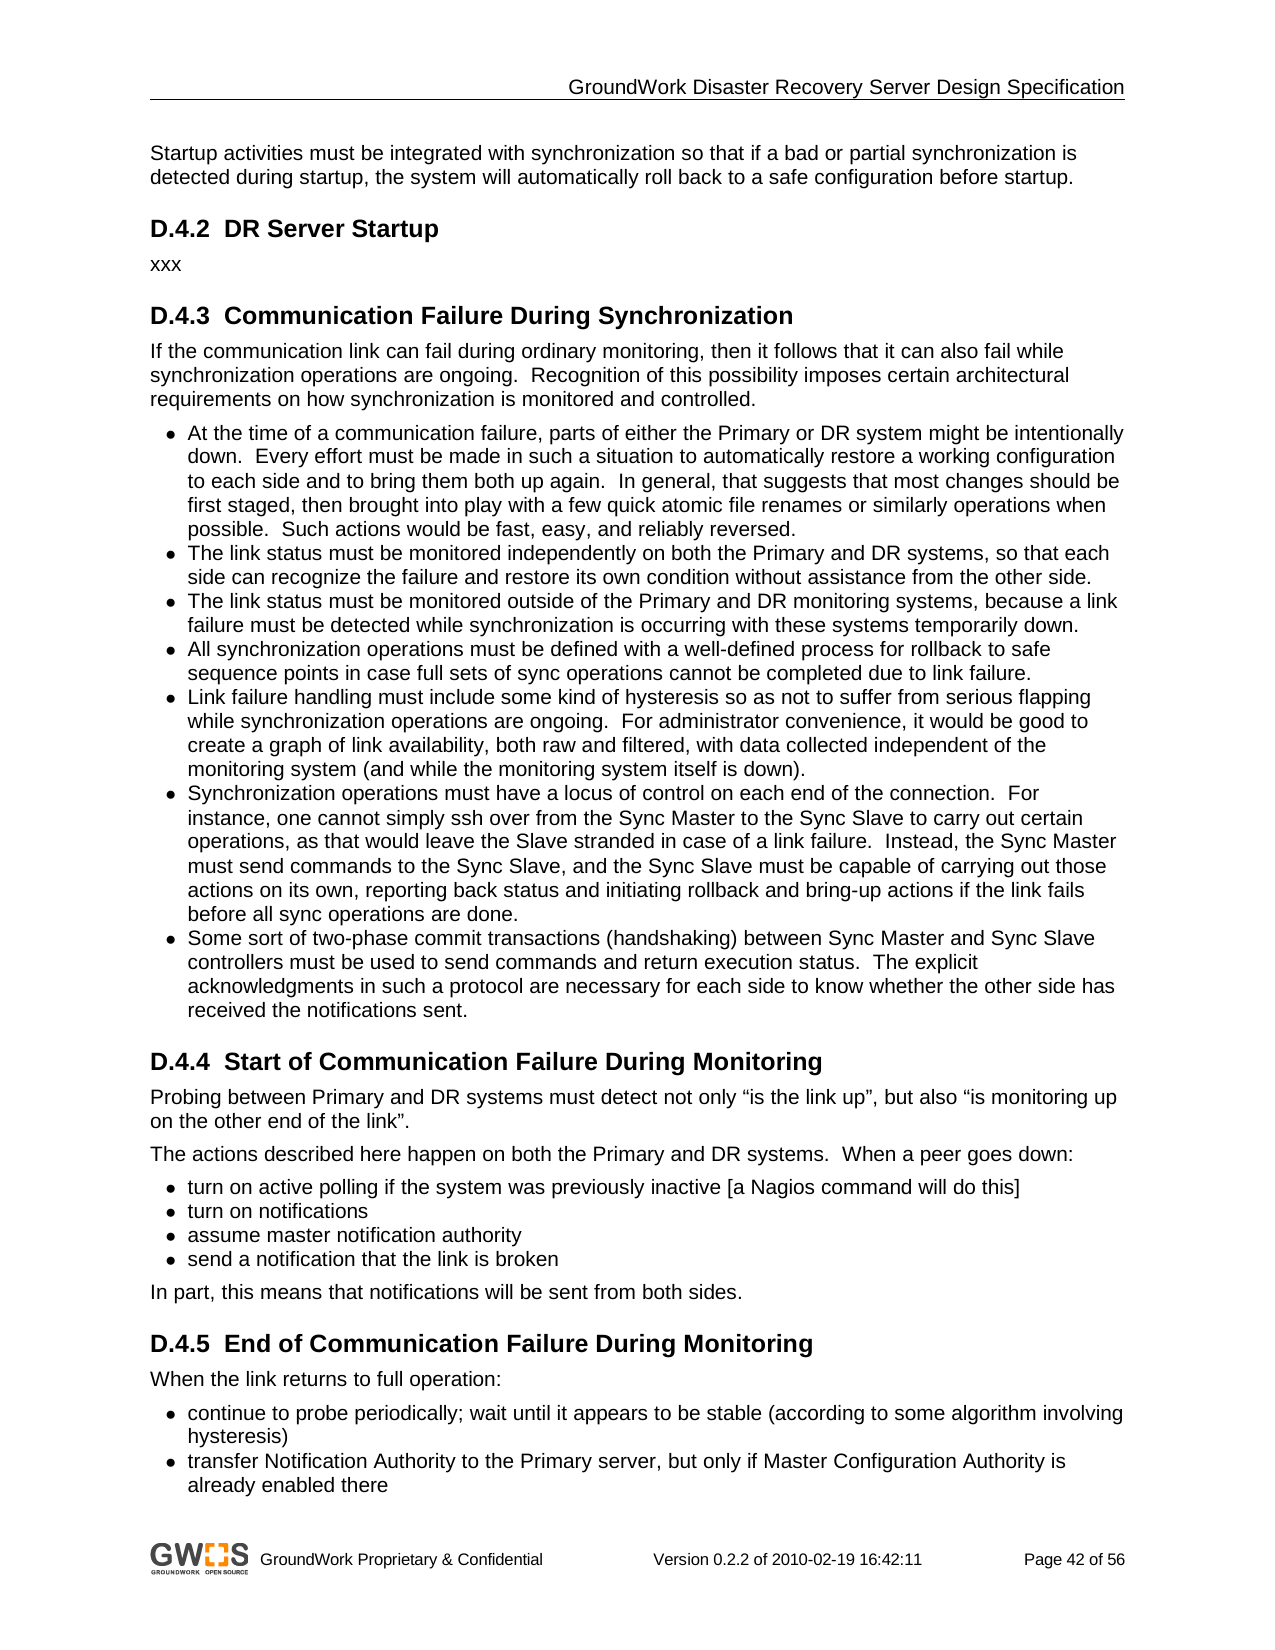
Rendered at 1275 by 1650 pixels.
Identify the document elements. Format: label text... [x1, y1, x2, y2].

list continue to probe periodically; wait until it appears to be stable (according to some algorithm involving hysteresis) [165, 1400, 1125, 1448]
list The link status must be monitored outside of the Primary and DR monitoring systems, because a link failure must be detected while synchronization is occurring with these systems temporarily down. [165, 589, 1125, 637]
list Some sort of two-phase commit transactions (handshaking) between Sync Master and Sync Slave controllers must be used to send commands and return execution status. The explicit acknowledgments in such a protocol are necessary for each side to know whether the other side has received the notifications sent. [165, 926, 1125, 1022]
list Link failure handling must include some kind of hysteresis so as not to suffer from serious flapping while synchronization operations are ongoing. For administrator convenience, it would be good to create a graph of link availability, both raw and filtered, with data collected independent of the monitoring system (and while the monitoring system itself is down). [165, 685, 1125, 781]
text If the communication link can fail during ordinary monitoring, then it follows that it can also fail while synchronization operations are ongoing. Recognition of this possibility imposes certain architectural requirements on how synchronization is monitored and controlled. [150, 339, 1125, 411]
list The link status must be monitored independently on both the Primary and DR systems, so that each side can recognize the failure and restore its own condition without assistance from the other side. [165, 541, 1125, 589]
list send a notification that the link is broken [165, 1247, 1125, 1271]
list All synchronization operations must be defined with a well-defined process for rollback to safe sequence points in case full sets of sync operations cannot be completed due to link failure. [165, 637, 1125, 685]
subtitle Start of Communication Failure During Monitoring [150, 1047, 1125, 1076]
text In part, this means that notifications will be sent from both sides. [150, 1280, 1125, 1304]
text xxx [150, 252, 1125, 276]
subtitle DR Server Startup [150, 214, 1125, 243]
text Probing between Primary and DR systems must detect not only “is the link up”, but also “is monitoring up on the other end of the link”. [150, 1085, 1125, 1133]
list Synchronization operations must have a locus of control on each end of the connection. For instance, one cannot simply ssh over from the Sync Master to the Sync Slave to carry out certain operations, as that would leave the Slave stranded in case of a link failure. Instead, the Sync Master must send commands to the Sync Slave, and the Sync Slave must be capable of carrying out those actions on its own, reporting back status and initiating rollback and bring-up actions if the link fails before all sync operations are done. [165, 781, 1125, 926]
text The actions described here happen on both the Primary and DR systems. When a peer goes down: [150, 1142, 1125, 1166]
text Startup activities must be integrated with synchronization so that if a bad or partial synchronization is detected during startup, the system will automatically roll back to a safe configuration before startup. [150, 141, 1125, 189]
subtitle End of Communication Failure During Monitoring [150, 1329, 1125, 1358]
subtitle Communication Failure During Synchronization [150, 301, 1125, 330]
list turn on active polling if the system was previously inactive [a Nagios command will do this] [165, 1175, 1125, 1199]
picture [150, 1543, 248, 1575]
list At the time of a communication failure, parts of either the Primary or DR system might be intentionally down. Every effort must be made in such a situation to automatically restore a working configuration to each side and to bring them both up again. In general, that suggests that most changes should be first staged, then brought into play with a few quick atomic file renames or similarly operations when possible. Such actions would be fast, easy, and reliably reversed. [165, 420, 1125, 541]
list transfer Notification Authority to the Primary server, but only if Master Configuration Authority is already enabled there [165, 1448, 1125, 1497]
list turn on notifications [165, 1199, 1125, 1223]
list assume master notification authority [165, 1223, 1125, 1247]
text When the link returns to full operation: [150, 1367, 1125, 1391]
